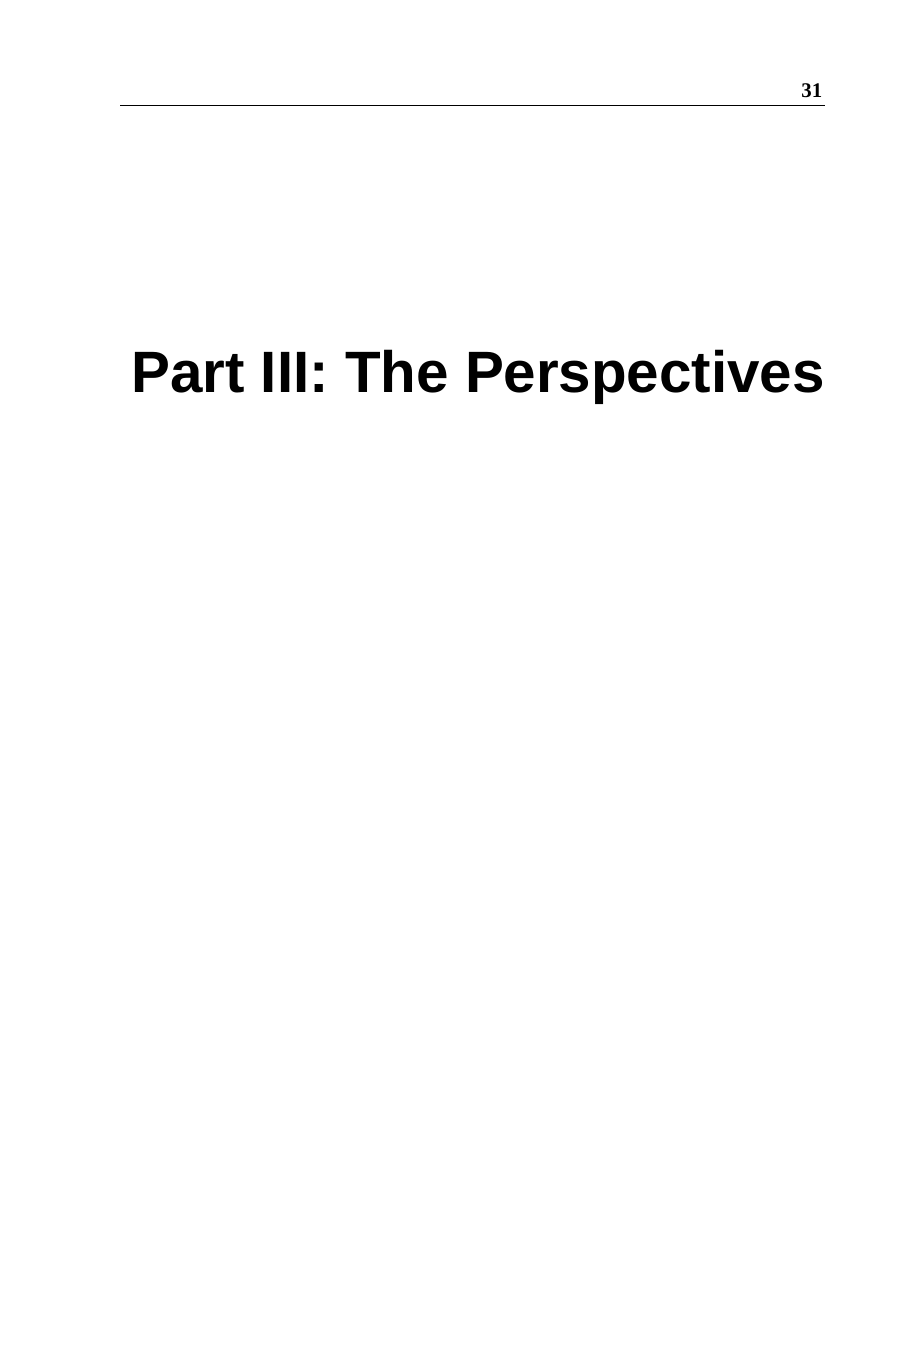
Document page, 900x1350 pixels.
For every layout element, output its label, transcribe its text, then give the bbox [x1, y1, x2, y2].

title Part III: The Perspectives [120, 338, 825, 405]
